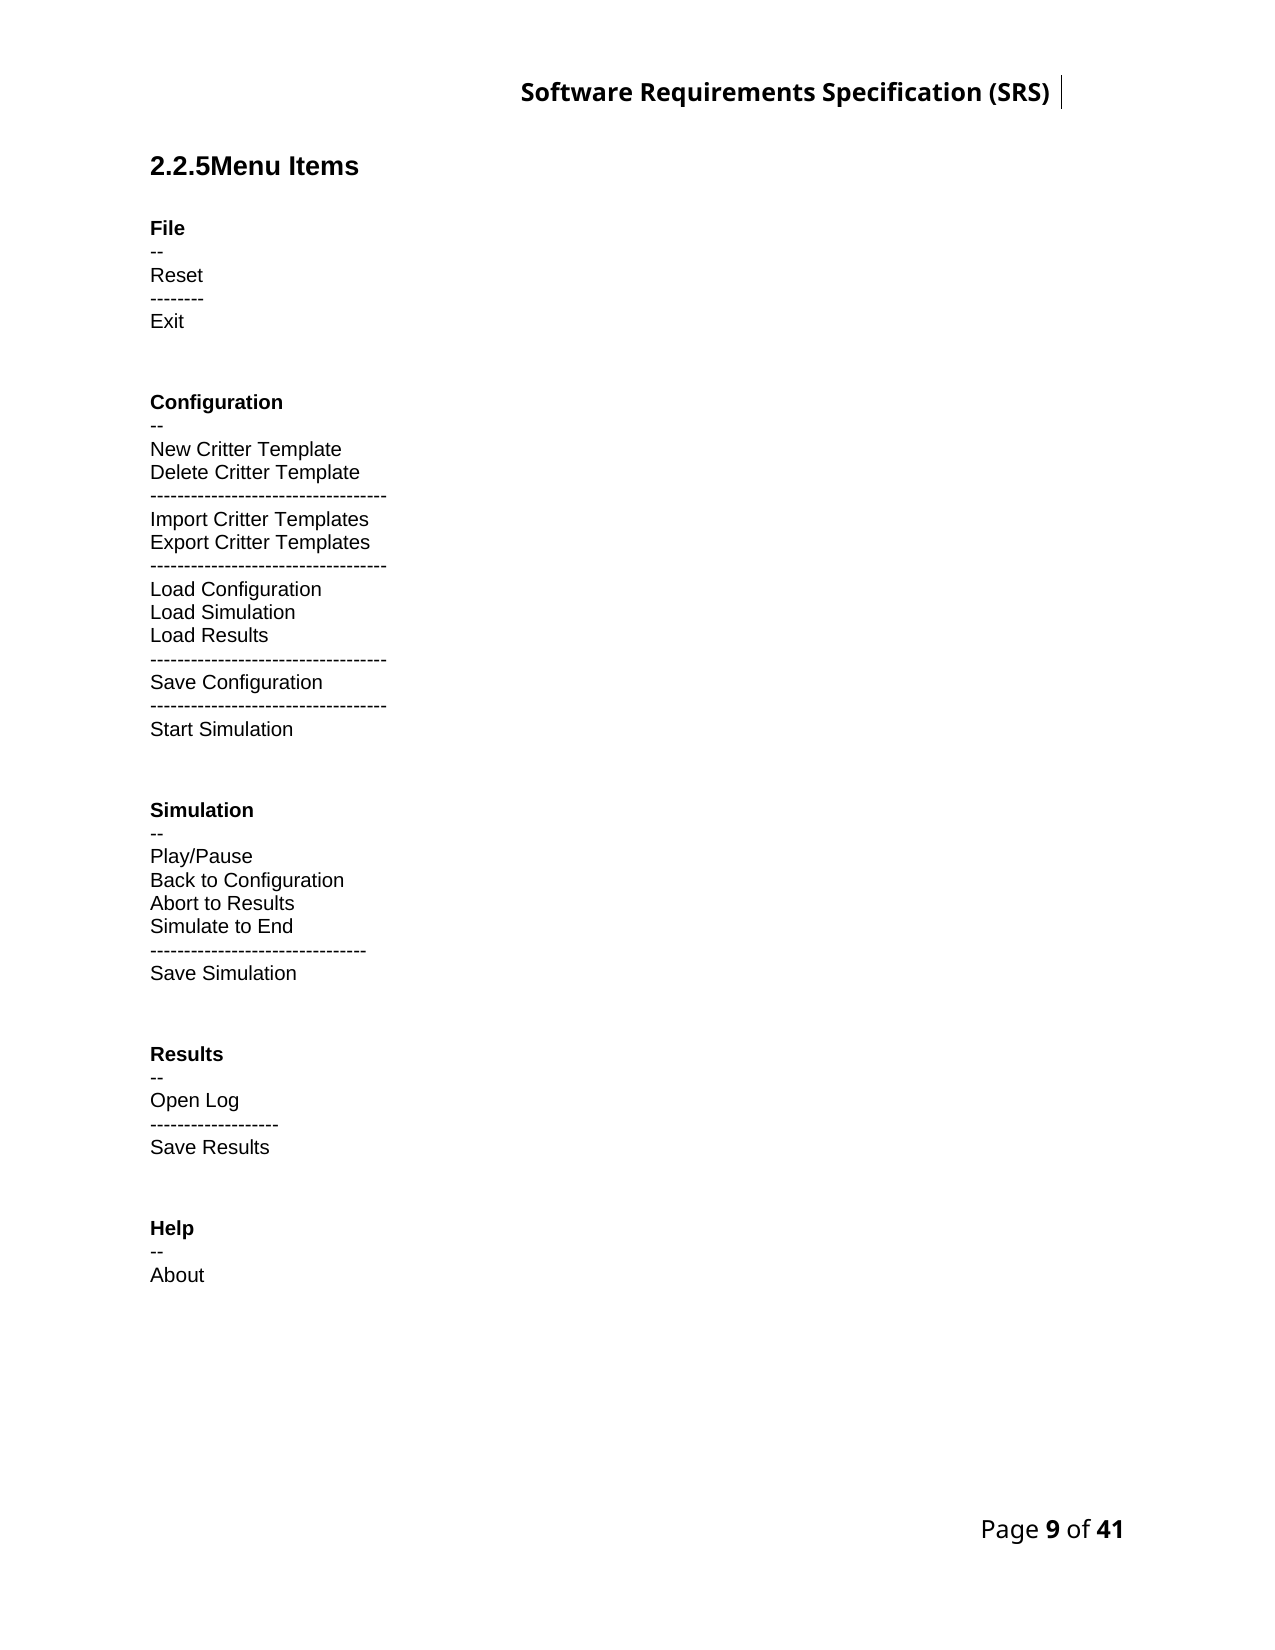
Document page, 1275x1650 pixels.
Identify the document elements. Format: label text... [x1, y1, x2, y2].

text File [150, 216, 1125, 239]
text Load Simulation [150, 600, 1125, 624]
text ------------------- [150, 1112, 1125, 1135]
text -- [150, 1065, 1125, 1089]
text ----------------------------------- [150, 694, 1125, 717]
text Start Simulation [150, 717, 1125, 740]
subtitle Menu Items [150, 150, 1125, 181]
text Delete Critter Template [150, 460, 1125, 484]
text Load Configuration [150, 577, 1125, 600]
text Back to Configuration [150, 868, 1125, 891]
text About [150, 1263, 1125, 1287]
text -- [150, 1239, 1125, 1263]
text ----------------------------------- [150, 484, 1125, 507]
text Load Results [150, 624, 1125, 647]
text ----------------------------------- [150, 554, 1125, 577]
text -- [150, 239, 1125, 263]
text Play/Pause [150, 844, 1125, 868]
text ----------------------------------- [150, 647, 1125, 670]
text Export Critter Templates [150, 530, 1125, 554]
text Reset [150, 263, 1125, 286]
text Simulate to End [150, 914, 1125, 938]
text Help [150, 1216, 1125, 1239]
text -------- [150, 286, 1125, 309]
text -- [150, 414, 1125, 437]
text Open Log [150, 1089, 1125, 1112]
text Abort to Results [150, 891, 1125, 914]
text Configuration [150, 390, 1125, 414]
text Simulation [150, 798, 1125, 821]
text Results [150, 1042, 1125, 1065]
text Save Simulation [150, 961, 1125, 984]
text -------------------------------- [150, 938, 1125, 961]
text Import Critter Templates [150, 507, 1125, 530]
text Save Configuration [150, 670, 1125, 694]
text Exit [150, 309, 1125, 333]
text New Critter Template [150, 437, 1125, 460]
text -- [150, 821, 1125, 844]
text Save Results [150, 1135, 1125, 1159]
